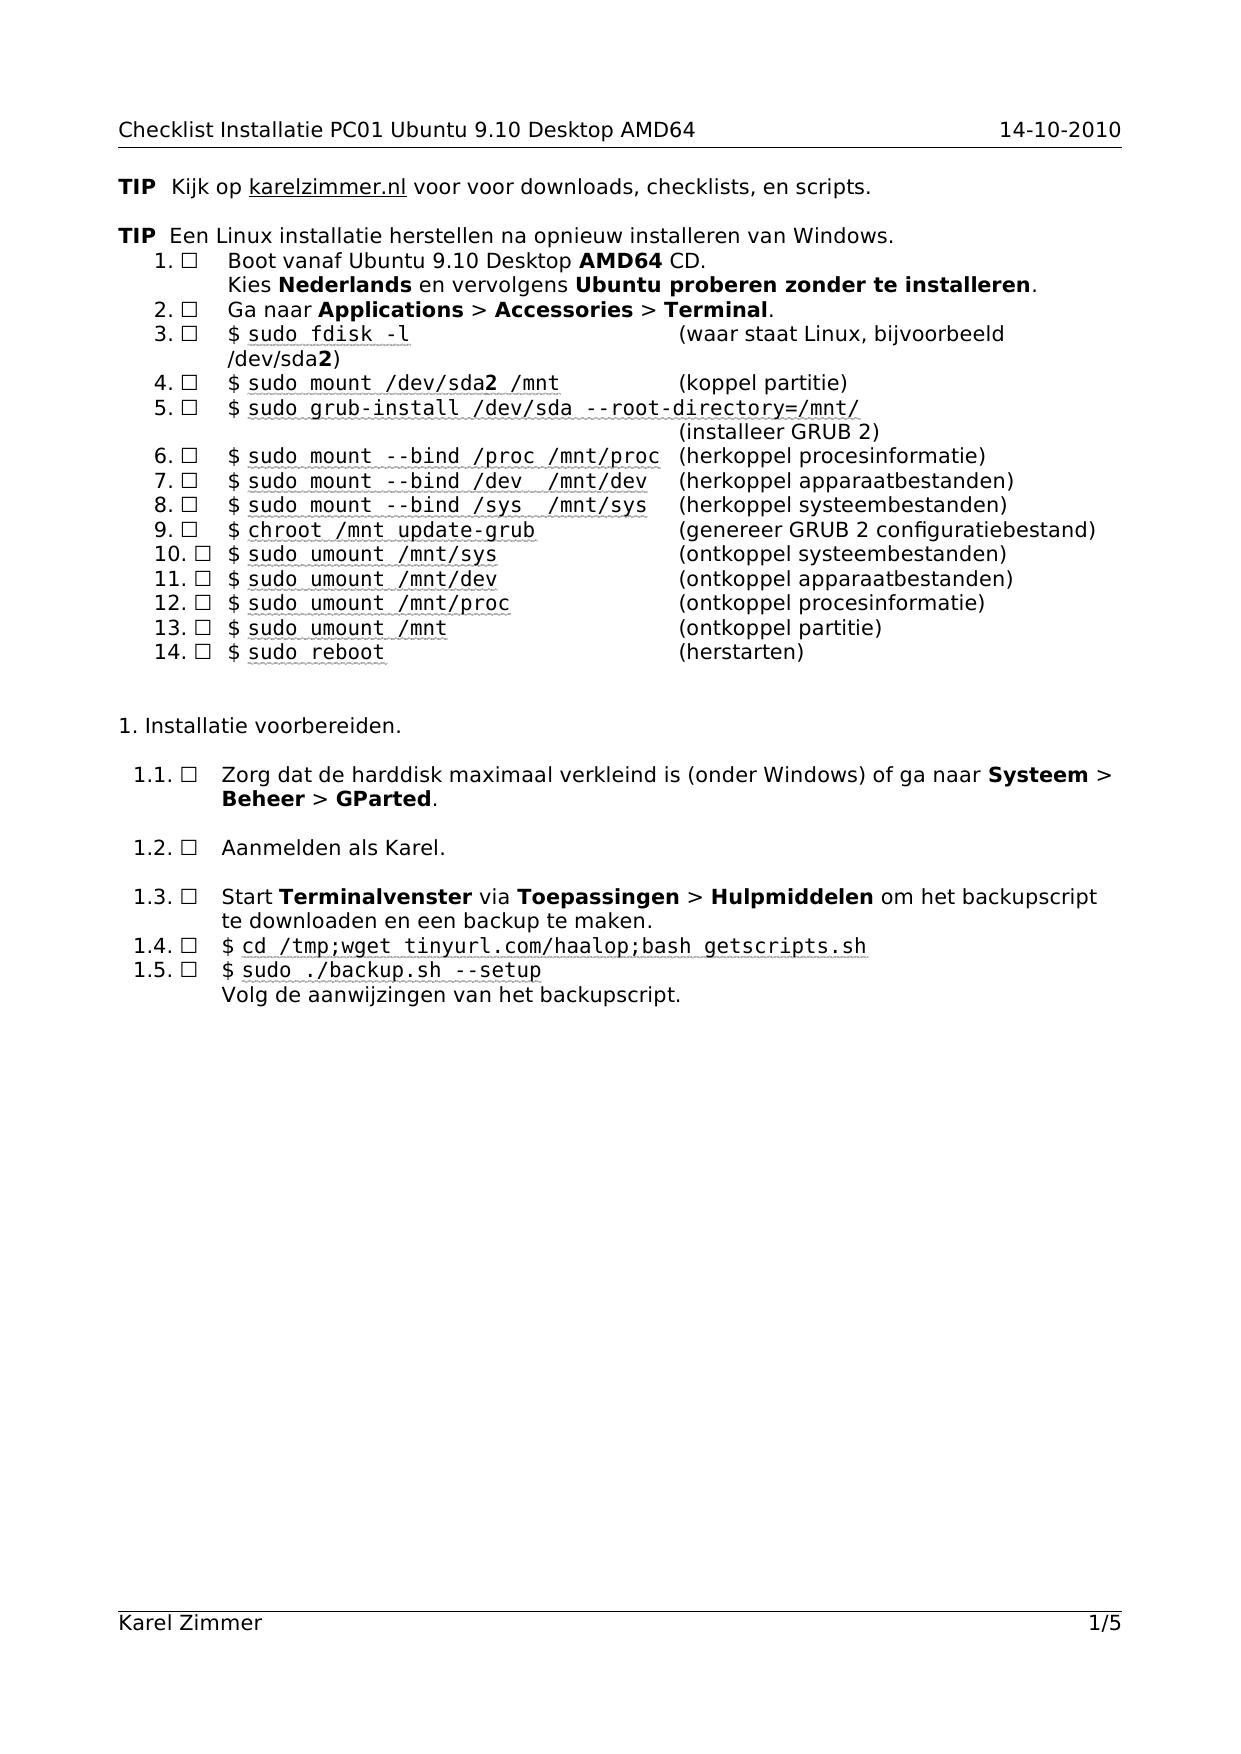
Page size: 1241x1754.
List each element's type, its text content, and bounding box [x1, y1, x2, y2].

list $ sudo mount --bind /sys /mnt/sys (herkoppel systeembestanden) [153, 493, 1122, 518]
list $ sudo umount /mnt/dev (ontkoppel apparaatbestanden) [153, 567, 1122, 591]
list $ sudo ./backup.sh --setup Volg de aanwijzingen van het backupscript. [133, 958, 1122, 1007]
list Boot vanaf Ubuntu 9.10 Desktop AMD64 CD. Kies Nederlands en vervolgens Ubuntu proberen zonder te installeren. [153, 248, 1122, 297]
list $ sudo mount /dev/sda2 /mnt (koppel partitie) [153, 371, 1122, 395]
list $ cd /tmp;wget tinyurl.com/haalop;bash getscripts.sh [133, 934, 1122, 958]
list $ sudo umount /mnt (ontkoppel partitie) [153, 616, 1122, 640]
list $ sudo reboot (herstarten) [153, 640, 1122, 665]
list $ sudo umount /mnt/proc (ontkoppel procesinformatie) [153, 591, 1122, 616]
list Zorg dat de harddisk maximaal verkleind is (onder Windows) of ga naar Systeem > Beheer > GParted. [133, 763, 1122, 812]
list $ chroot /mnt update-grub (genereer GRUB 2 configuratiebestand) [153, 518, 1122, 542]
list $ sudo mount --bind /dev /mnt/dev (herkoppel apparaatbestanden) [153, 469, 1122, 493]
text TIP Kijk op karelzimmer.nl voor voor downloads, checklists, en scripts. [118, 175, 1122, 224]
text TIP Een Linux installatie herstellen na opnieuw installeren van Windows. [118, 224, 1122, 248]
list Installatie voorbereiden. [118, 714, 1122, 738]
list Ga naar Applications > Accessories > Terminal. [153, 297, 1122, 322]
list $ sudo mount --bind /proc /mnt/proc (herkoppel procesinformatie) [153, 444, 1122, 469]
list Aanmelden als Karel. [133, 836, 1122, 861]
list $ sudo fdisk -l (waar staat Linux, bijvoorbeeld /dev/sda2) [153, 322, 1122, 371]
list $ sudo grub-install /dev/sda --root-directory=/mnt/ (installeer GRUB 2) [153, 395, 1122, 444]
list Start Terminalvenster via Toepassingen > Hulpmiddelen om het backupscript te downloaden en een backup te maken. [133, 885, 1122, 934]
list $ sudo umount /mnt/sys (ontkoppel systeembestanden) [153, 542, 1122, 567]
